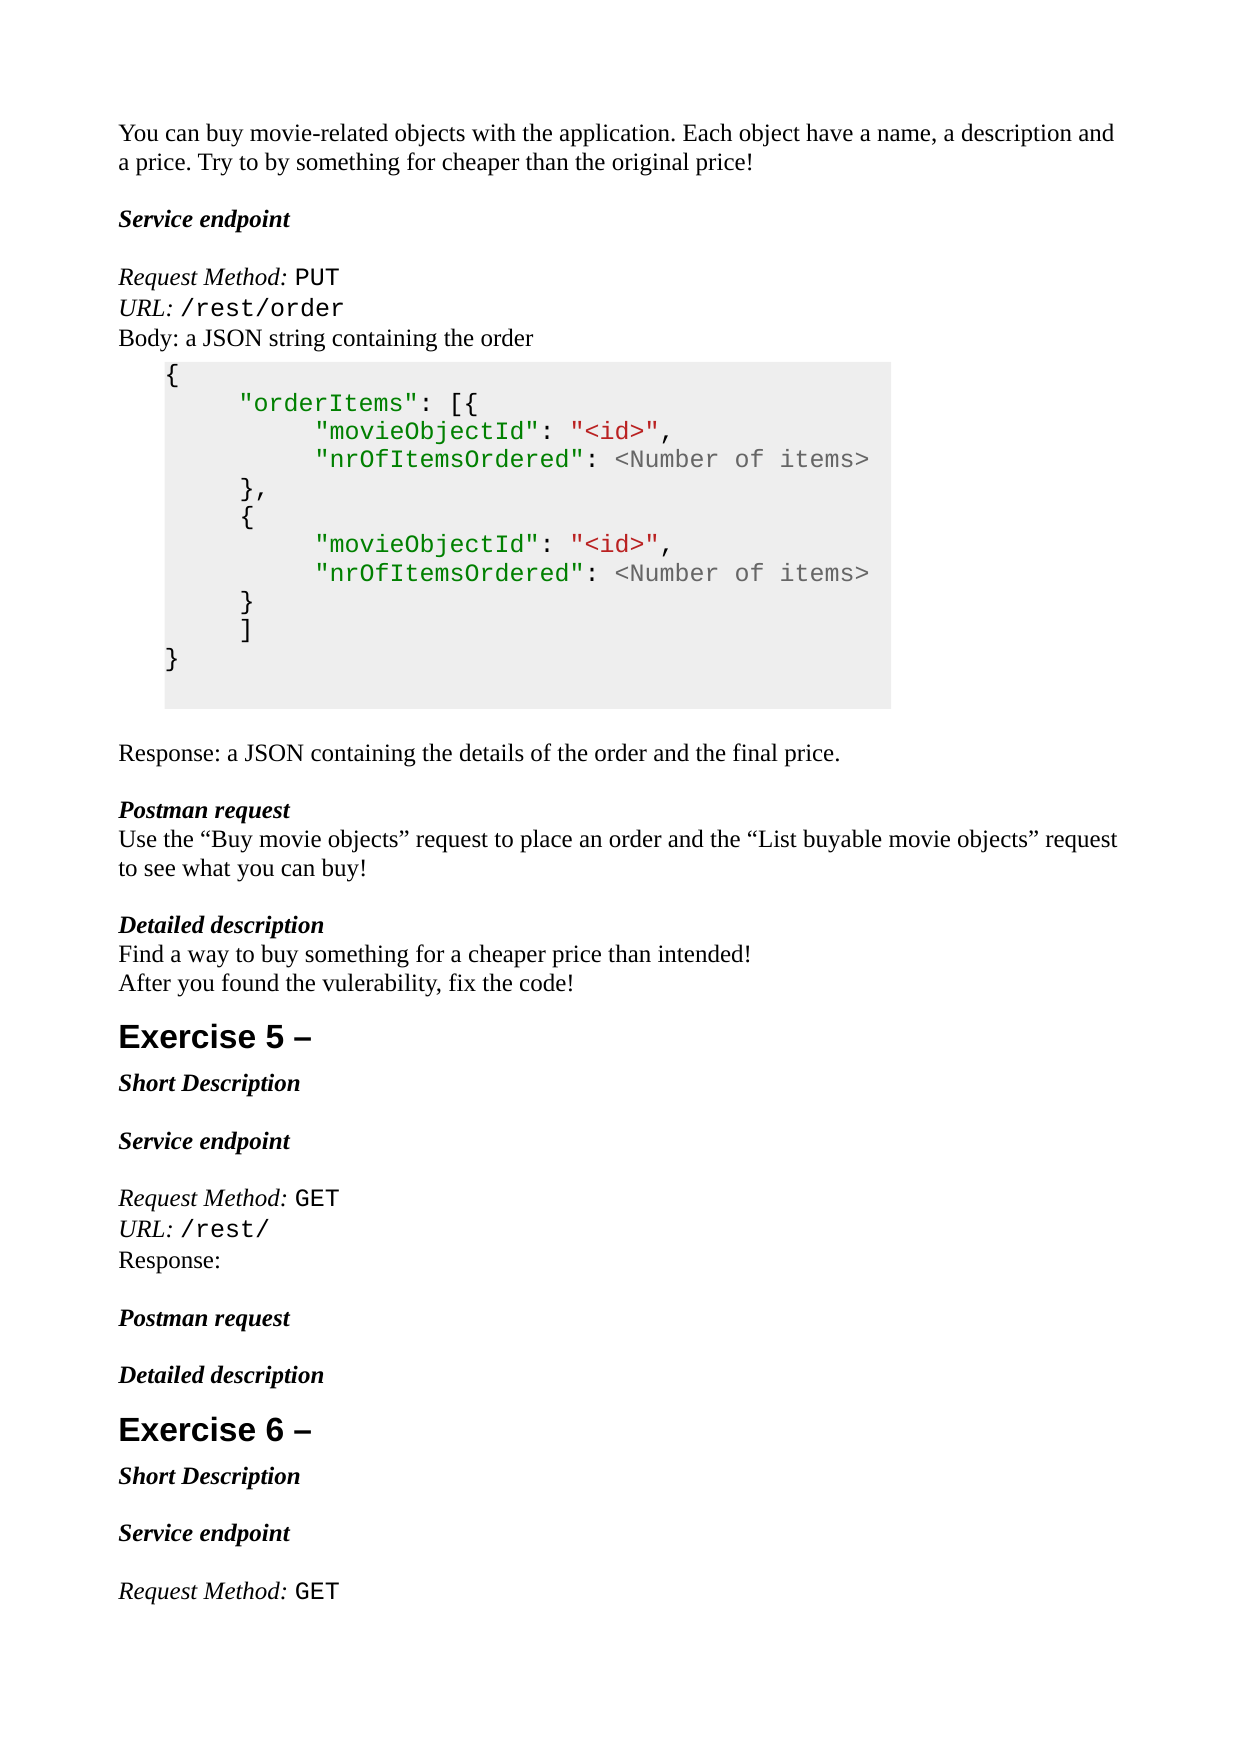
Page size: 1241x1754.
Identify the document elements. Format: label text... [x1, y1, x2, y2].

text Body: a JSON string containing the order [118, 323, 1122, 352]
text You can buy movie-related objects with the application. Each object have a name, a description and a price. Try to by something for cheaper than the original price! [118, 118, 1122, 176]
text Service endpoint [118, 204, 1122, 233]
text Service endpoint [118, 1518, 1122, 1547]
text Find a way to buy something for a cheaper price than intended! [118, 939, 1122, 968]
text Postman request [118, 1303, 1122, 1331]
text Detailed description [118, 910, 1122, 939]
text Request Method: GET [118, 1183, 1122, 1214]
text After you found the vulerability, fix the code! [118, 968, 1122, 996]
text Short Description [118, 1461, 1122, 1489]
subtitle Exercise 5 – [118, 1017, 1122, 1056]
text URL: /rest/order [118, 293, 1122, 323]
text Response: a JSON containing the details of the order and the final price. [118, 738, 1122, 766]
text Short Description [118, 1068, 1122, 1097]
text Request Method: GET [118, 1576, 1122, 1607]
text Response: [118, 1245, 1122, 1274]
text URL: /rest/ [118, 1214, 1122, 1245]
text Use the “Buy movie objects” request to place an order and the “List buyable movie objects” request to see what you can buy! [118, 824, 1122, 881]
text Postman request [118, 795, 1122, 824]
text Service endpoint [118, 1126, 1122, 1155]
text Detailed description [118, 1360, 1122, 1389]
subtitle Exercise 6 – [118, 1410, 1122, 1448]
text Request Method: PUT [118, 262, 1122, 293]
